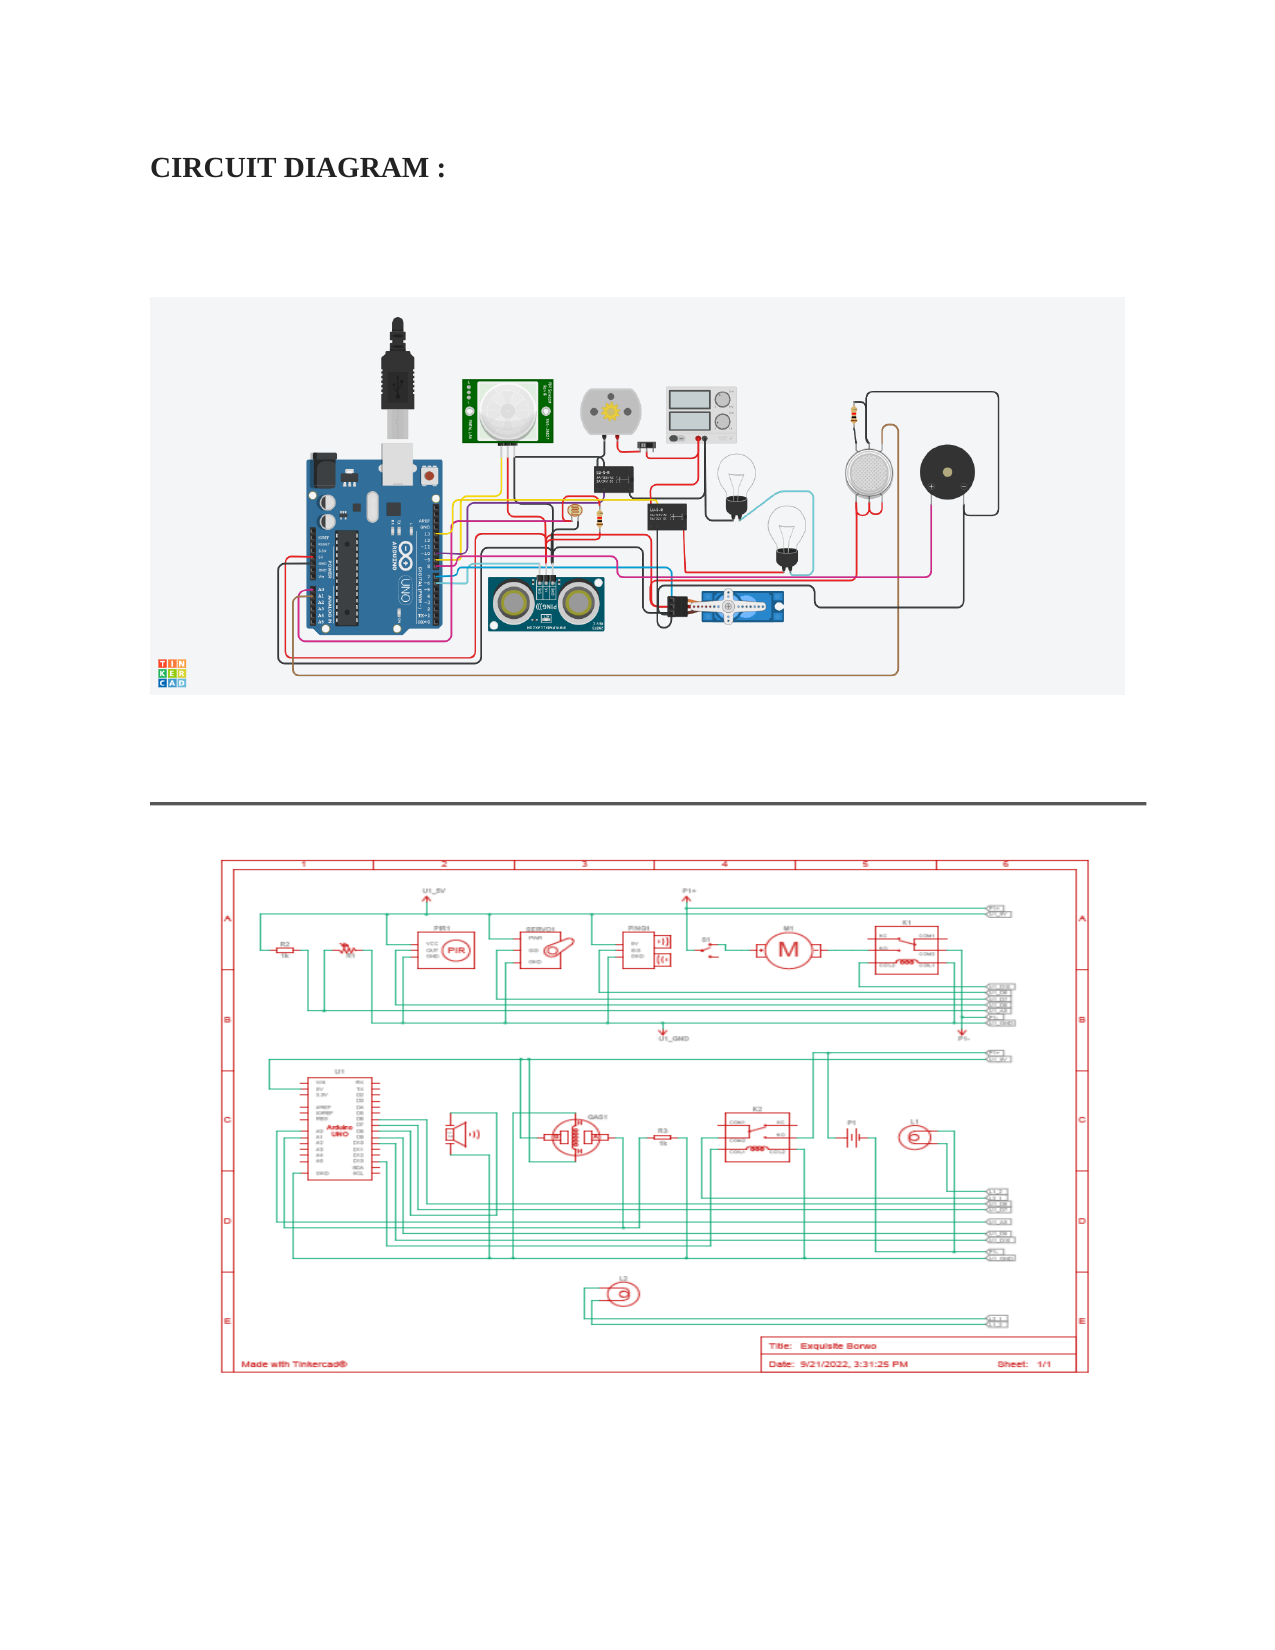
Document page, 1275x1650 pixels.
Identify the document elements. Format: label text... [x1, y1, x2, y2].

text CIRCUIT DIAGRAM : [150, 150, 1125, 183]
